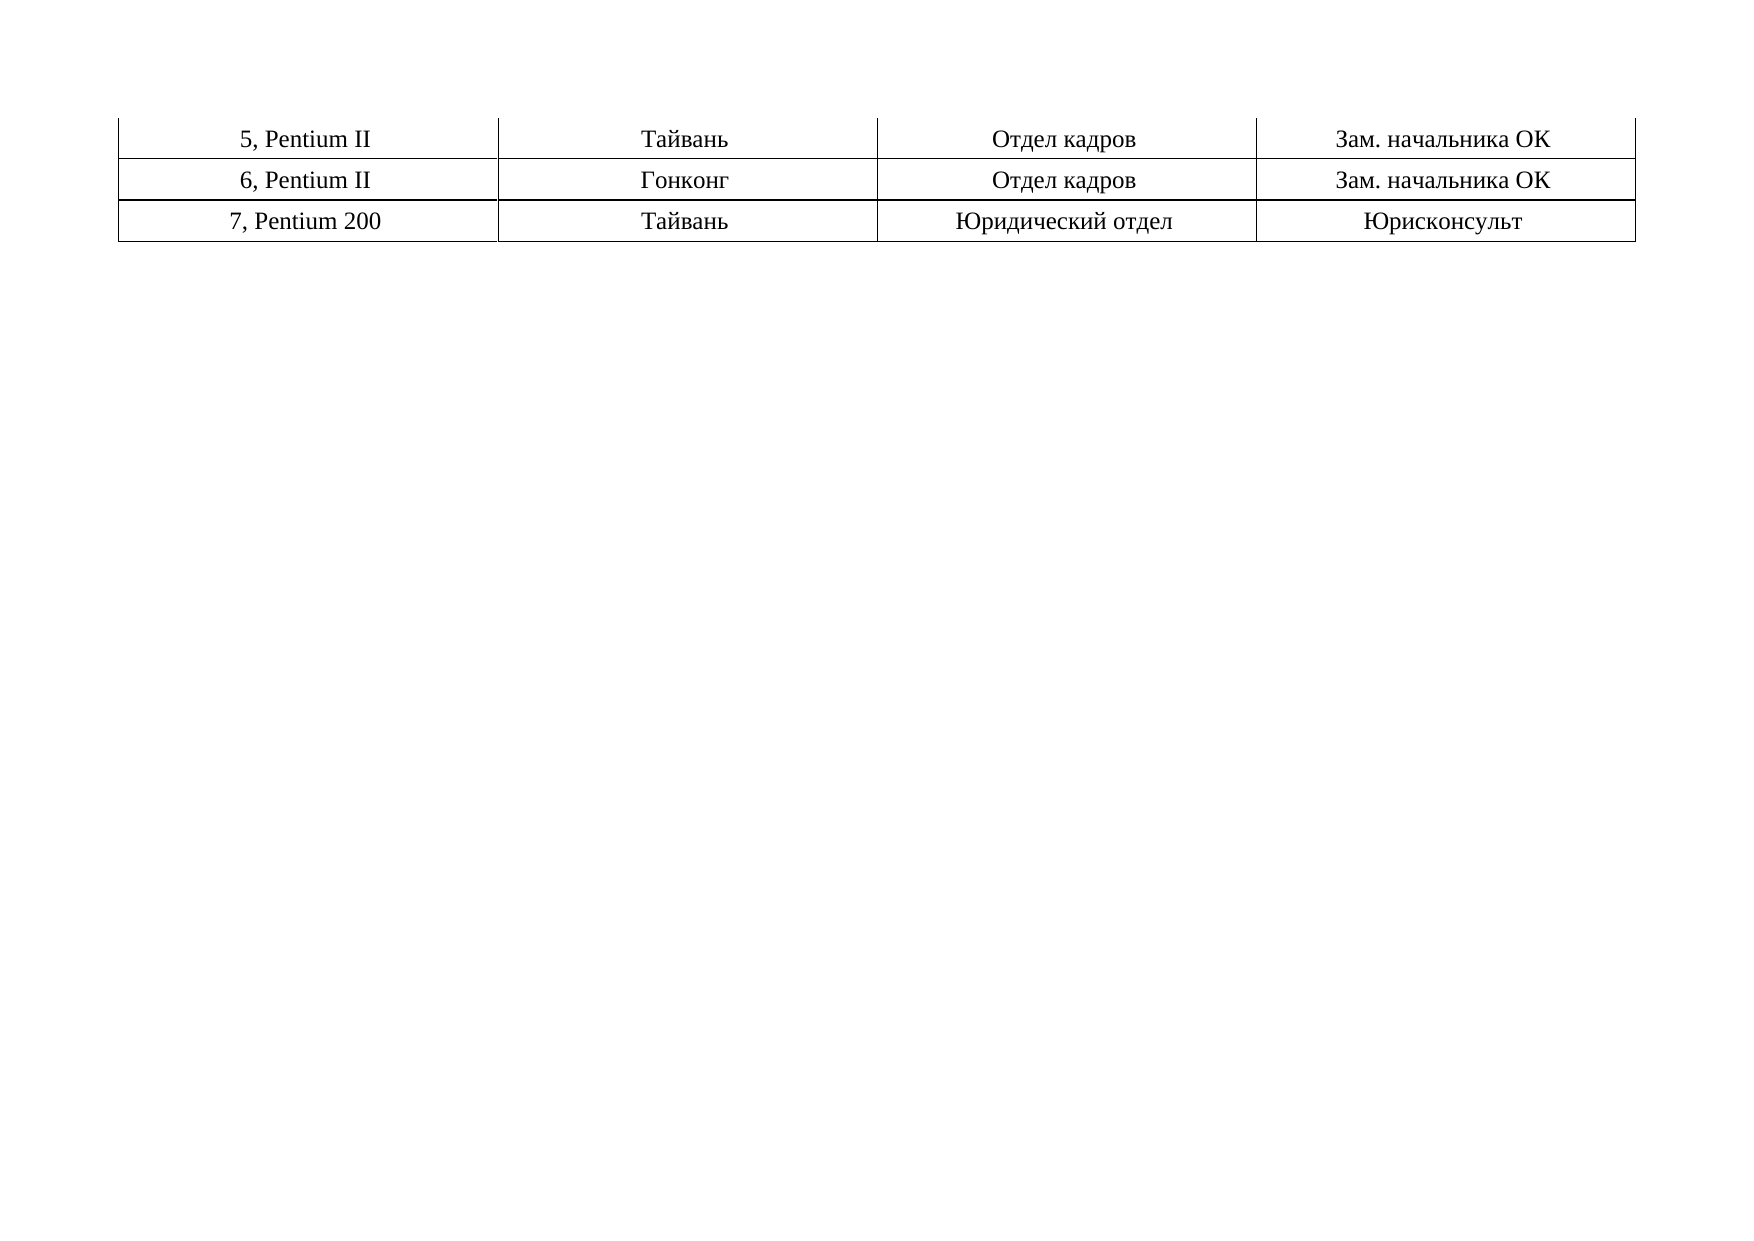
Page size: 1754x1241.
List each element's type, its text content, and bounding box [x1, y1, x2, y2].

table_cell Тайвань [499, 118, 877, 158]
table_cell 5, Pentium II [119, 118, 497, 158]
table_cell Юрисконсульт [1257, 201, 1635, 241]
table_cell Юридический отдел [878, 201, 1256, 241]
table_cell Зам. начальника ОК [1257, 118, 1635, 158]
table_cell 6, Pentium II [119, 159, 497, 199]
table_cell 7, Pentium 200 [119, 201, 497, 241]
table_cell Отдел кадров [878, 118, 1256, 158]
table_cell Тайвань [499, 201, 877, 241]
table_cell Отдел кадров [878, 159, 1256, 199]
table_cell Зам. начальника ОК [1257, 159, 1635, 199]
table_cell Гонконг [499, 159, 877, 199]
